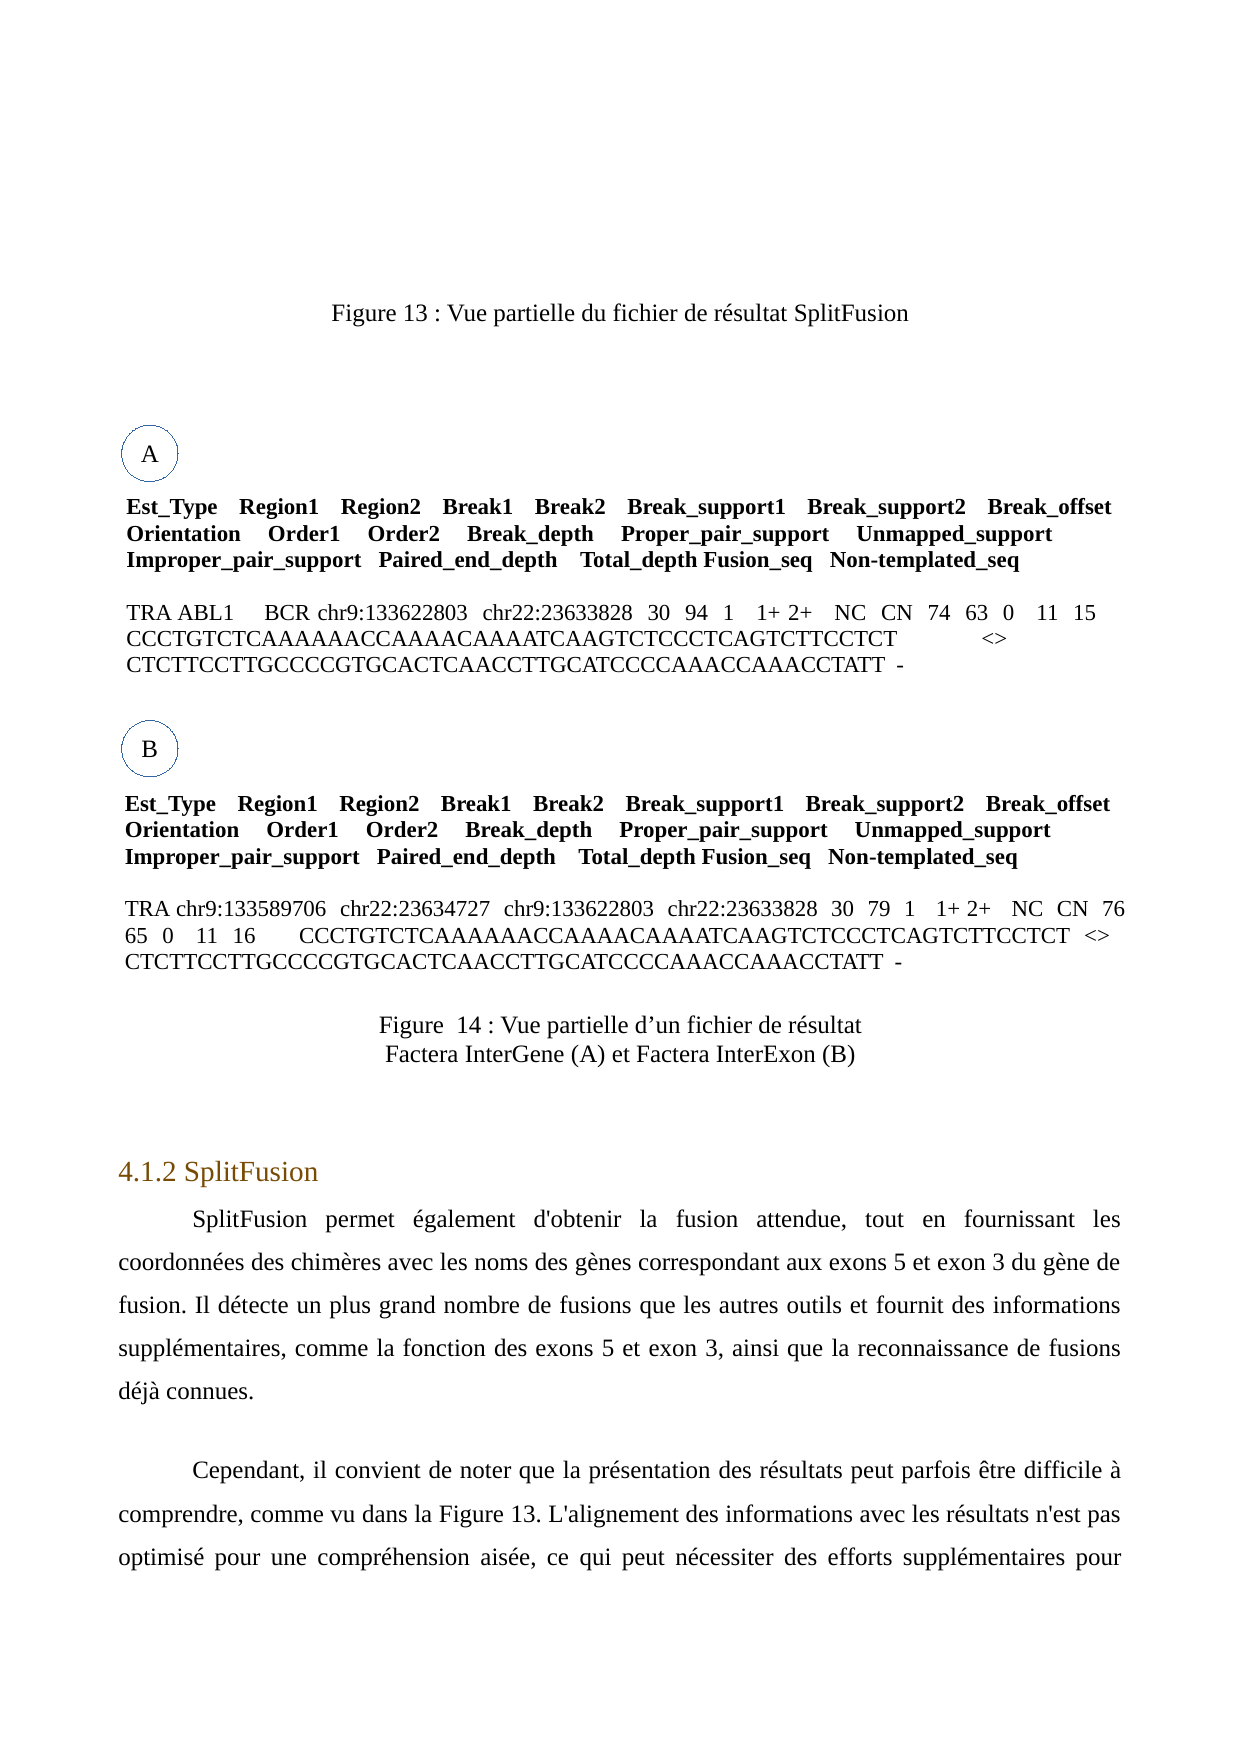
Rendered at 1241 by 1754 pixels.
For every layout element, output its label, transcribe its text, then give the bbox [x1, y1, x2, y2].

text 4.1.2 SplitFusion [118, 1154, 1122, 1187]
text Factera InterGene (A) et Factera InterExon (B) [118, 1039, 1122, 1067]
text Figure 14 : Vue partielle d’un fichier de résultat [118, 1010, 1122, 1039]
text Cependant, il convient de noter que la présentation des résultats peut parfois être difficile à comprendre, comme vu dans la Figure 13. L'alignement des informations avec les résultats n'est pas optimisé pour une compréhension aisée, ce qui peut nécessiter des efforts supplémentaires pour [118, 1456, 1122, 1571]
text Figure 13 : Vue partielle du fichier de résultat SplitFusion [118, 298, 1122, 327]
text SplitFusion permet également d'obtenir la fusion attendue, tout en fournissant les coordonnées des chimères avec les noms des gènes correspondant aux exons 5 et exon 3 du gène de fusion. Il détecte un plus grand nombre de fusions que les autres outils et fournit des informations supplémentaires, comme la fonction des exons 5 et exon 3, ainsi que la reconnaissance de fusions déjà connues. [118, 1204, 1122, 1405]
